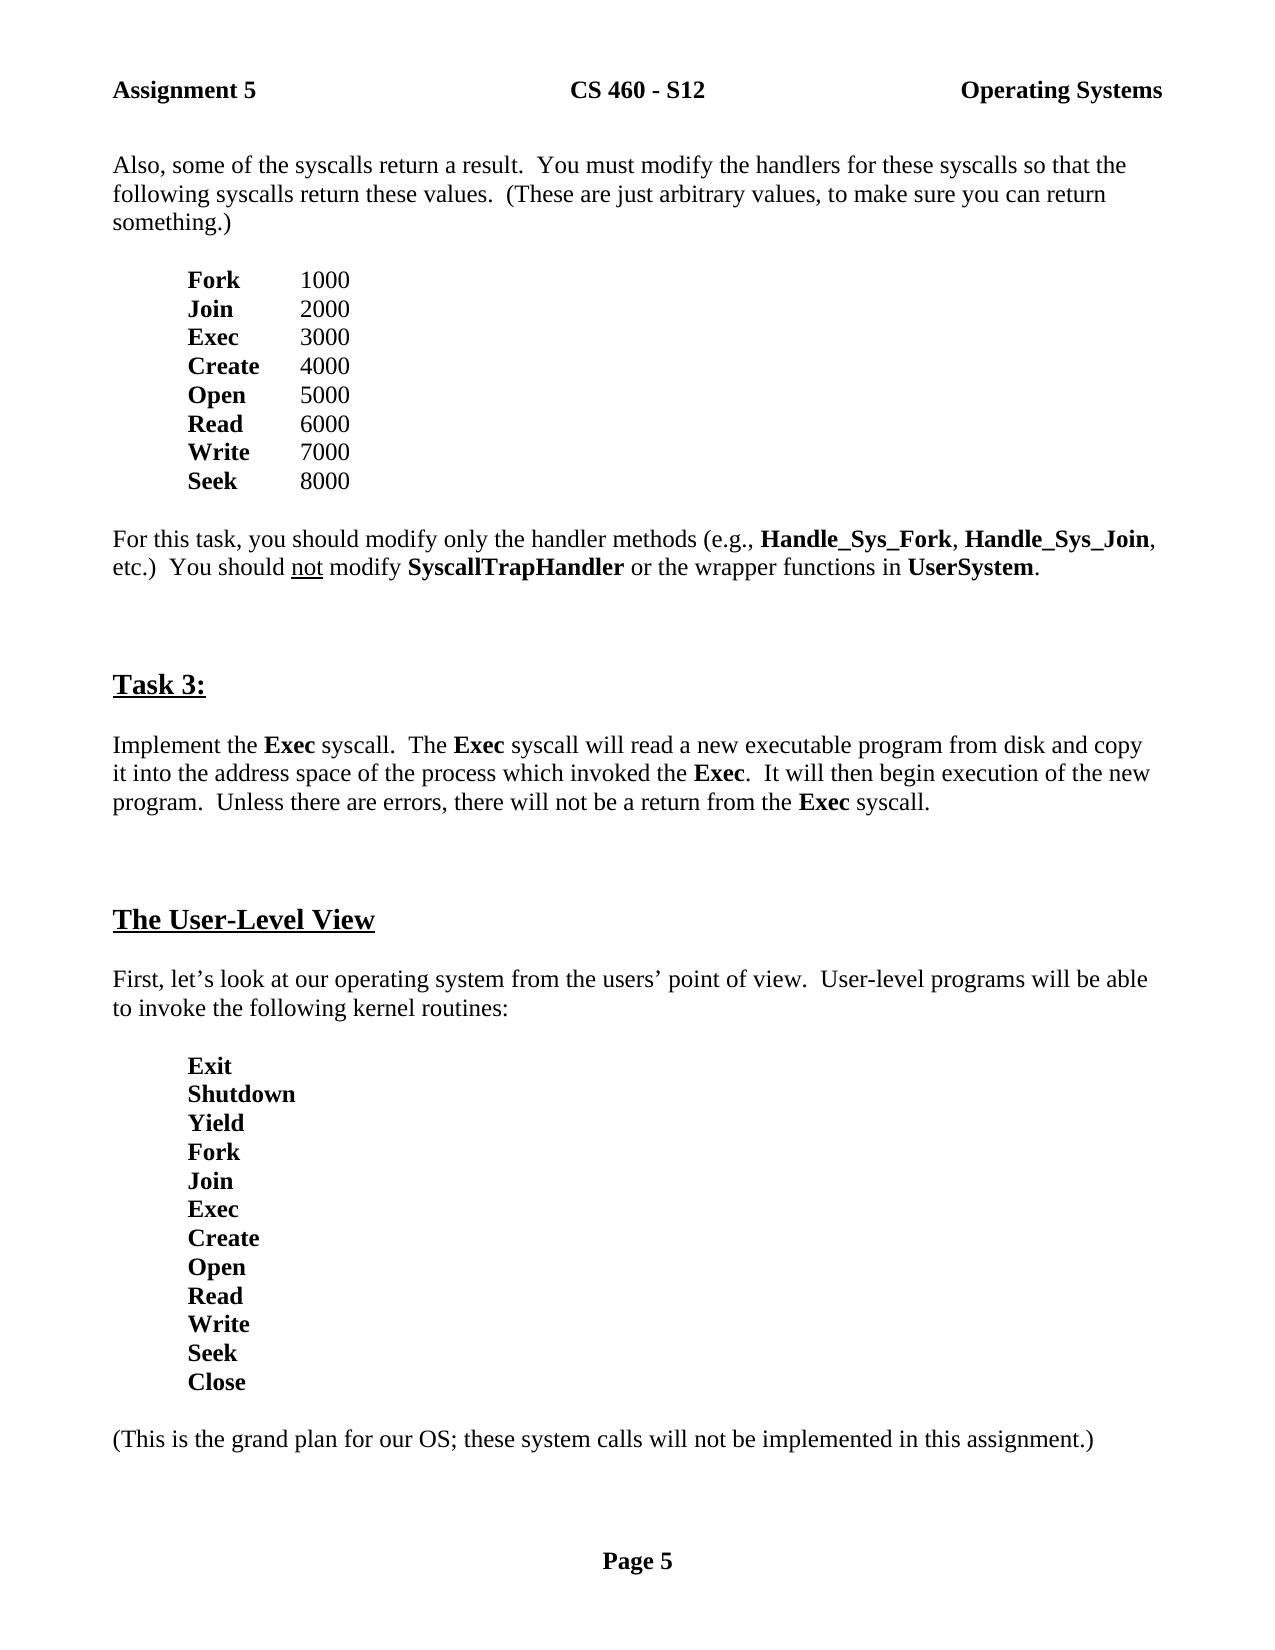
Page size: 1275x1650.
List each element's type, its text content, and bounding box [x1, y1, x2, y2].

text Read 6000 [112, 409, 1162, 437]
text Create [112, 1223, 1162, 1252]
text For this task, you should modify only the handler methods (e.g., Handle_Sys_Fork, Handle_Sys_Join, etc.) You should not modify SyscallTrapHandler or the wrapper functions in UserSystem. [112, 524, 1162, 581]
text Fork [112, 1137, 1162, 1166]
text Open [112, 1252, 1162, 1281]
text Close [112, 1367, 1162, 1396]
text Implement the Exec syscall. The Exec syscall will read a new executable program from disk and copy it into the address space of the process which invoked the Exec. It will then begin execution of the new program. Unless there are errors, there will not be a return from the Exec syscall. [112, 730, 1162, 816]
text Open 5000 [112, 380, 1162, 409]
text Exit [112, 1051, 1162, 1079]
text Join [112, 1166, 1162, 1194]
text Write 7000 [112, 437, 1162, 466]
subtitle Task 3: [112, 667, 1162, 701]
subtitle The User-Level View [112, 902, 1162, 936]
text Seek 8000 [112, 466, 1162, 495]
text Seek [112, 1338, 1162, 1367]
text Create 4000 [112, 351, 1162, 380]
text Yield [112, 1108, 1162, 1137]
text First, let’s look at our operating system from the users’ point of view. User-level programs will be able to invoke the following kernel routines: [112, 964, 1162, 1022]
text Exec 3000 [112, 322, 1162, 351]
text Fork 1000 [112, 265, 1162, 294]
text Exec [112, 1194, 1162, 1223]
text Join 2000 [112, 294, 1162, 322]
text Shutdown [112, 1079, 1162, 1108]
text Also, some of the syscalls return a result. You must modify the handlers for these syscalls so that the following syscalls return these values. (These are just arbitrary values, to make sure you can return something.) [112, 150, 1162, 236]
text (This is the grand plan for our OS; these system calls will not be implemented in this assignment.) [112, 1424, 1162, 1453]
text Write [112, 1309, 1162, 1338]
text Read [112, 1281, 1162, 1309]
